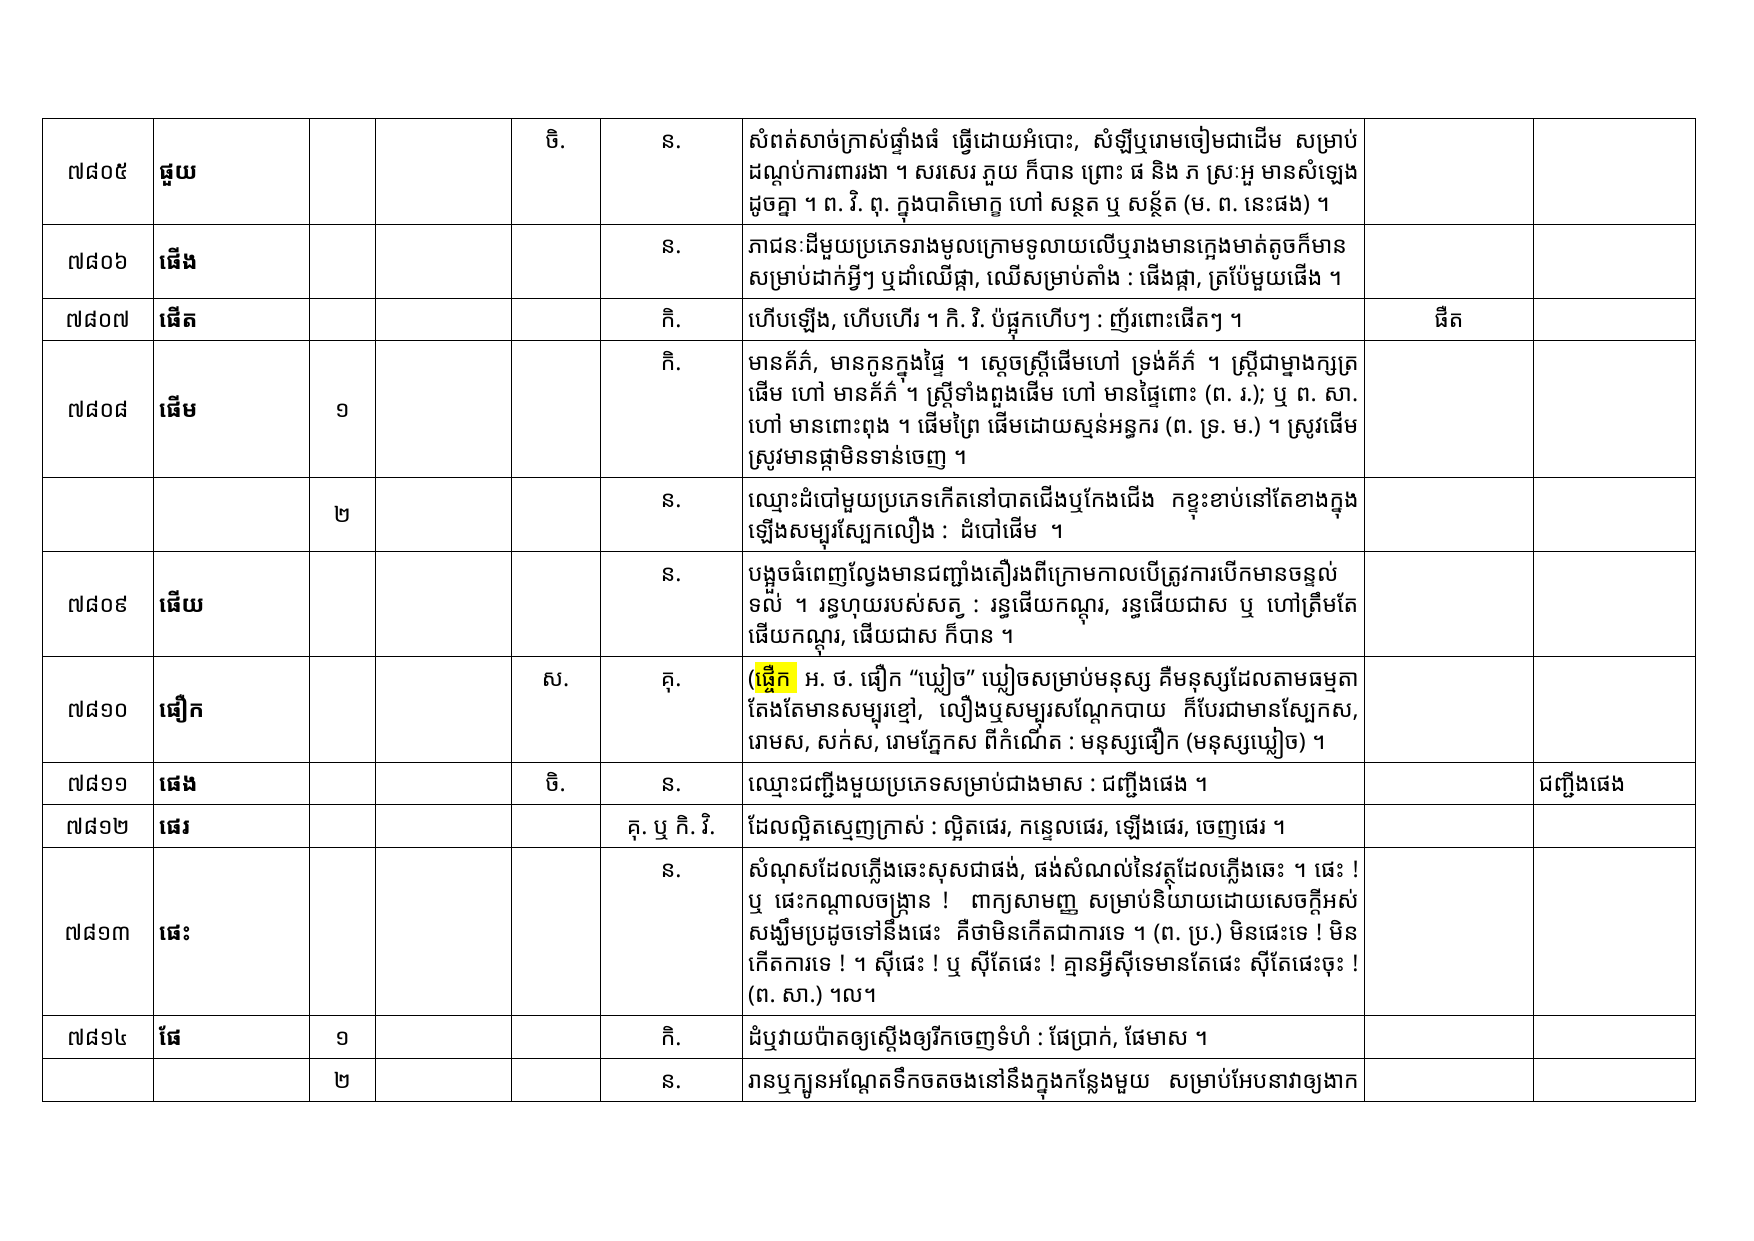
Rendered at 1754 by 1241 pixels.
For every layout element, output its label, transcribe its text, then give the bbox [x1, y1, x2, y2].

table_cell ផួយ [154, 119, 309, 223]
table_cell ៧៨១៣ [43, 848, 153, 1015]
table_cell ២ [310, 478, 375, 551]
table_cell ផើង [154, 225, 309, 297]
table_cell [1365, 1016, 1533, 1058]
table_cell [1365, 225, 1533, 297]
table_cell ៧៨១០ [43, 657, 153, 762]
table_cell [154, 1059, 309, 1101]
table_cell [43, 1059, 153, 1101]
table_cell [310, 552, 375, 656]
table_cell ផើម [154, 341, 309, 477]
table_cell [376, 1059, 511, 1101]
table_cell [512, 341, 600, 477]
table_cell (ផ្ចេឺក អ. ថ. ផឿក “ឃ្លៀច” ឃ្លៀច​សម្រាប់​មនុស្ស គឺ​មនុស្ស​ដែល​តាម​ធម្មតា តែងតែ​មាន​សម្បុរ​ខ្មៅ, លឿង​ឬ​សម្បុរ​សណ្ដែក​បាយ ក៏​បែរ​ជា​មាន​ស្បែក​ស, រោម​ស, សក់​ស, រោម​ភ្នែក​ស ពី​កំណើត : មនុស្ស​ផឿក (មនុស្ស​ឃ្លៀច) ។ [743, 657, 1364, 762]
table_cell [512, 225, 600, 297]
table_cell មាន​គ័ភ៌, មាន​កូន​ក្នុង​ផ្ទៃ ។ ស្ដេច​ស្រ្តី​ផើម​ហៅ ទ្រង់​គ័ភ៌ ។ ស្ត្រី​ជា​ម្នាង​ក្សត្រ​ផើម ហៅ មាន​គ័ភ៌ ។ ស្រ្តី​ទាំងពួង​ផើម ហៅ មាន​ផ្ទៃ​ពោះ (ព. រ.); ឬ ព. សា. ហៅ មាន​ពោះពុង ។ ផើម​ព្រៃ ផើម​ដោយ​ស្មន់​អន្ធករ (ព. ទ្រ. ម.) ។ ស្រូវ​ផើម ស្រូវ​មាន​ផ្កា​មិន​ទាន់​ចេញ ។ [743, 341, 1364, 477]
table_cell ៧៨១១ [43, 763, 153, 804]
table_cell [376, 478, 511, 551]
table_cell [1534, 119, 1695, 223]
table_cell ៧៨១៤ [43, 1016, 153, 1058]
table_cell កិ. [601, 1016, 742, 1058]
table_cell ៧៨០៧ [43, 299, 153, 340]
table_cell [512, 805, 600, 847]
table_cell [1365, 657, 1533, 762]
table_cell [310, 848, 375, 1015]
table_cell សំពត់​សាច់​ក្រាស់​ផ្ទាំង​ធំ ធ្វើ​ដោយ​អំបោះ, សំឡី​ឬ​រោម​ចៀម​ជាដើម សម្រាប់​ដណ្ដប់​ការពារ​រងា ។ សរសេរ ភួយ ក៏​បាន ព្រោះ ផ និង ភ ស្រៈ​អួ មាន​សំឡេង​ដូច​គ្នា ។ ព. វិ. ពុ. ក្នុង​បាតិមោក្ខ ហៅ សន្ថត ឬ សន្ថ័ត (ម. ព. នេះ​ផង) ។ [743, 119, 1364, 223]
table_cell ផឺត [1365, 299, 1533, 340]
table_cell [1365, 341, 1533, 477]
table_cell ផេង [154, 763, 309, 804]
table_cell ចិ. [512, 763, 600, 804]
table_cell [1534, 1059, 1695, 1101]
table_cell ២ [310, 1059, 375, 1101]
table_cell [1365, 552, 1533, 656]
table_cell [376, 848, 511, 1015]
table_cell បង្អួច​ធំ​ពេញ​ល្វែង​មាន​ជញ្ជាំង​តឿ​រង​ពី​ក្រោម​កាល​បើ​ត្រូវ​ការ​បើក​មាន​ចន្ទល់​ទល់ ។ រន្ធ​ហុយ​របស់​សត្វ : រន្ធ​ផើយ​កណ្ដុរ, រន្ធ​ផើយ​ជាស ឬ ហៅ​ត្រឹមតែ ផើយ​កណ្ដុរ, ផើយ​ជាស ក៏​បាន ។ [743, 552, 1364, 656]
table_cell [154, 478, 309, 551]
table_cell ៧៨០៥ [43, 119, 153, 223]
table_cell [310, 225, 375, 297]
table_cell [310, 119, 375, 223]
table_cell [1365, 1059, 1533, 1101]
table_cell កិ. [601, 299, 742, 340]
table_cell ន. [601, 848, 742, 1015]
table_cell ១ [310, 341, 375, 477]
table_cell ន. [601, 225, 742, 297]
table_cell [310, 763, 375, 804]
table_cell [512, 1059, 600, 1101]
table_cell រាន​ឬ​ក្បូន​អណ្ដែត​ទឹក​ចត​ចង​នៅ​នឹង​ក្នុង​កន្លែង​មួយ សម្រាប់​អែប​នាវា​ឲ្យ​ងាក​ [743, 1059, 1364, 1101]
table_cell គុ. [601, 657, 742, 762]
table_cell [512, 552, 600, 656]
table_cell [310, 299, 375, 340]
table_cell ១ [310, 1016, 375, 1058]
table_cell [1365, 478, 1533, 551]
table_cell [1534, 657, 1695, 762]
table_cell ៧៨១២ [43, 805, 153, 847]
table_cell ផើយ [154, 552, 309, 656]
table_cell ន. [601, 1059, 742, 1101]
table_cell ផើត [154, 299, 309, 340]
table_cell [376, 763, 511, 804]
table_cell ជញ្ជីង​ផេង [1534, 763, 1695, 804]
table_cell [1365, 805, 1533, 847]
table_cell [512, 848, 600, 1015]
table_cell [376, 341, 511, 477]
table_cell ឈ្មោះ​ជញ្ជីង​មួយ​ប្រភេទ​សម្រាប់​ជាង​មាស : ជញ្ជីង​ផេង ។ [743, 763, 1364, 804]
table_cell [376, 657, 511, 762]
table_cell [310, 657, 375, 762]
table_cell [376, 1016, 511, 1058]
table_cell [376, 225, 511, 297]
table_cell [376, 552, 511, 656]
table_cell [376, 299, 511, 340]
table_cell [1534, 1016, 1695, 1058]
table_cell ចិ. [512, 119, 600, 223]
table_cell [43, 478, 153, 551]
table_cell ៧៨០៦ [43, 225, 153, 297]
table_cell [1534, 225, 1695, 297]
table_cell [1534, 552, 1695, 656]
table_cell [1534, 848, 1695, 1015]
table_cell ដំ​ឬ​វាយ​ប៉ាត​ឲ្យ​ស្ដើង​ឲ្យ​រីក​ចេញ​ទំហំ : ផែ​ប្រាក់, ផែ​មាស ។ [743, 1016, 1364, 1058]
table_cell គុ. ឬ កិ. វិ. [601, 805, 742, 847]
table_cell [512, 478, 600, 551]
table_cell ស. [512, 657, 600, 762]
table_cell ផេរ [154, 805, 309, 847]
table_cell ភាជនៈ​ដី​មួយ​ប្រភេទ​រាង​មូល​ក្រោម​ទូលាយ​លើ​ឬ​រាង​មាន​ក្អេង​មាត់​តូច​ក៏​មាន សម្រាប់​ដាក់​អ្វី​ៗ ឬ​ដាំ​ឈើ​ផ្កា, ឈើ​សម្រាប់​តាំង : ផើង​ផ្កា, ត្រប៉ែ​មួយ​ផើង ។ [743, 225, 1364, 297]
table_cell ផែ [154, 1016, 309, 1058]
table_cell ឈ្មោះ​ដំបៅ​មួយ​ប្រភេទ​កើត​នៅ​បាត​ជើង​ឬ​កែង​ជើង ក​ខ្ទុះ​ខាប់​នៅ​តែ​ខាង​ក្នុង ឡើង​សម្បុរ​ស្បែក​លឿង : ដំបៅ​ផើម ។ [743, 478, 1364, 551]
table_cell ៧៨០៨ [43, 341, 153, 477]
table_cell ន. [601, 119, 742, 223]
table_cell ន. [601, 552, 742, 656]
table_cell [310, 805, 375, 847]
table_cell ហើប​ឡើង, ហើប​ហើរ ។ កិ. វិ. ប៉ផ្អុក​ហើប​ៗ : ញ័រ​ពោះ​ផើត​ៗ ។ [743, 299, 1364, 340]
table_cell [512, 1016, 600, 1058]
table_cell [376, 119, 511, 223]
table_cell [1534, 341, 1695, 477]
table_cell [1365, 848, 1533, 1015]
table_cell [1365, 763, 1533, 804]
table_cell [1534, 299, 1695, 340]
table_cell សំណុស​ដែល​ភ្លើង​ឆេះ​សុស​ជា​ផង់, ផង់​សំណល់​នៃ​វត្ថុ​ដែល​ភ្លើង​ឆេះ ។ ផេះ ! ឬ ផេះ​កណ្ដាល​ចង្ក្រាន ! ពាក្យ​សាមញ្ញ សម្រាប់​និយាយ​ដោយ​សេចក្ដី​អស់​សង្ឃឹម​ប្រដូច​ទៅ​នឹង​ផេះ គឺ​ថា​មិន​កើត​ជា​ការ​ទេ ។ (ព. ប្រ.) មិន​ផេះ​ទេ ! មិន​កើត​ការ​ទេ ! ។ ស៊ី​ផេះ ! ឬ ស៊ី​តែ​ផេះ ! គ្មាន​អ្វី​ស៊ី​ទេ​មាន​តែ​ផេះ ស៊ី​តែ​ផេះ​ចុះ ! (ព. សា.) ។ល។ [743, 848, 1364, 1015]
table_cell [1534, 805, 1695, 847]
table_cell ដែល​ល្អិត​ស្មេញ​ក្រាស់ : ល្អិត​ផេរ, កន្ទេល​ផេរ, ឡើង​ផេរ, ចេញ​ផេរ ។ [743, 805, 1364, 847]
table_cell [512, 299, 600, 340]
table_cell ន. [601, 478, 742, 551]
table_cell ន. [601, 763, 742, 804]
table_cell [1365, 119, 1533, 223]
table_cell ផឿក [154, 657, 309, 762]
table_cell [376, 805, 511, 847]
table_cell ៧៨០៩ [43, 552, 153, 656]
table_cell [1534, 478, 1695, 551]
table_cell កិ. [601, 341, 742, 477]
table_cell ផេះ [154, 848, 309, 1015]
